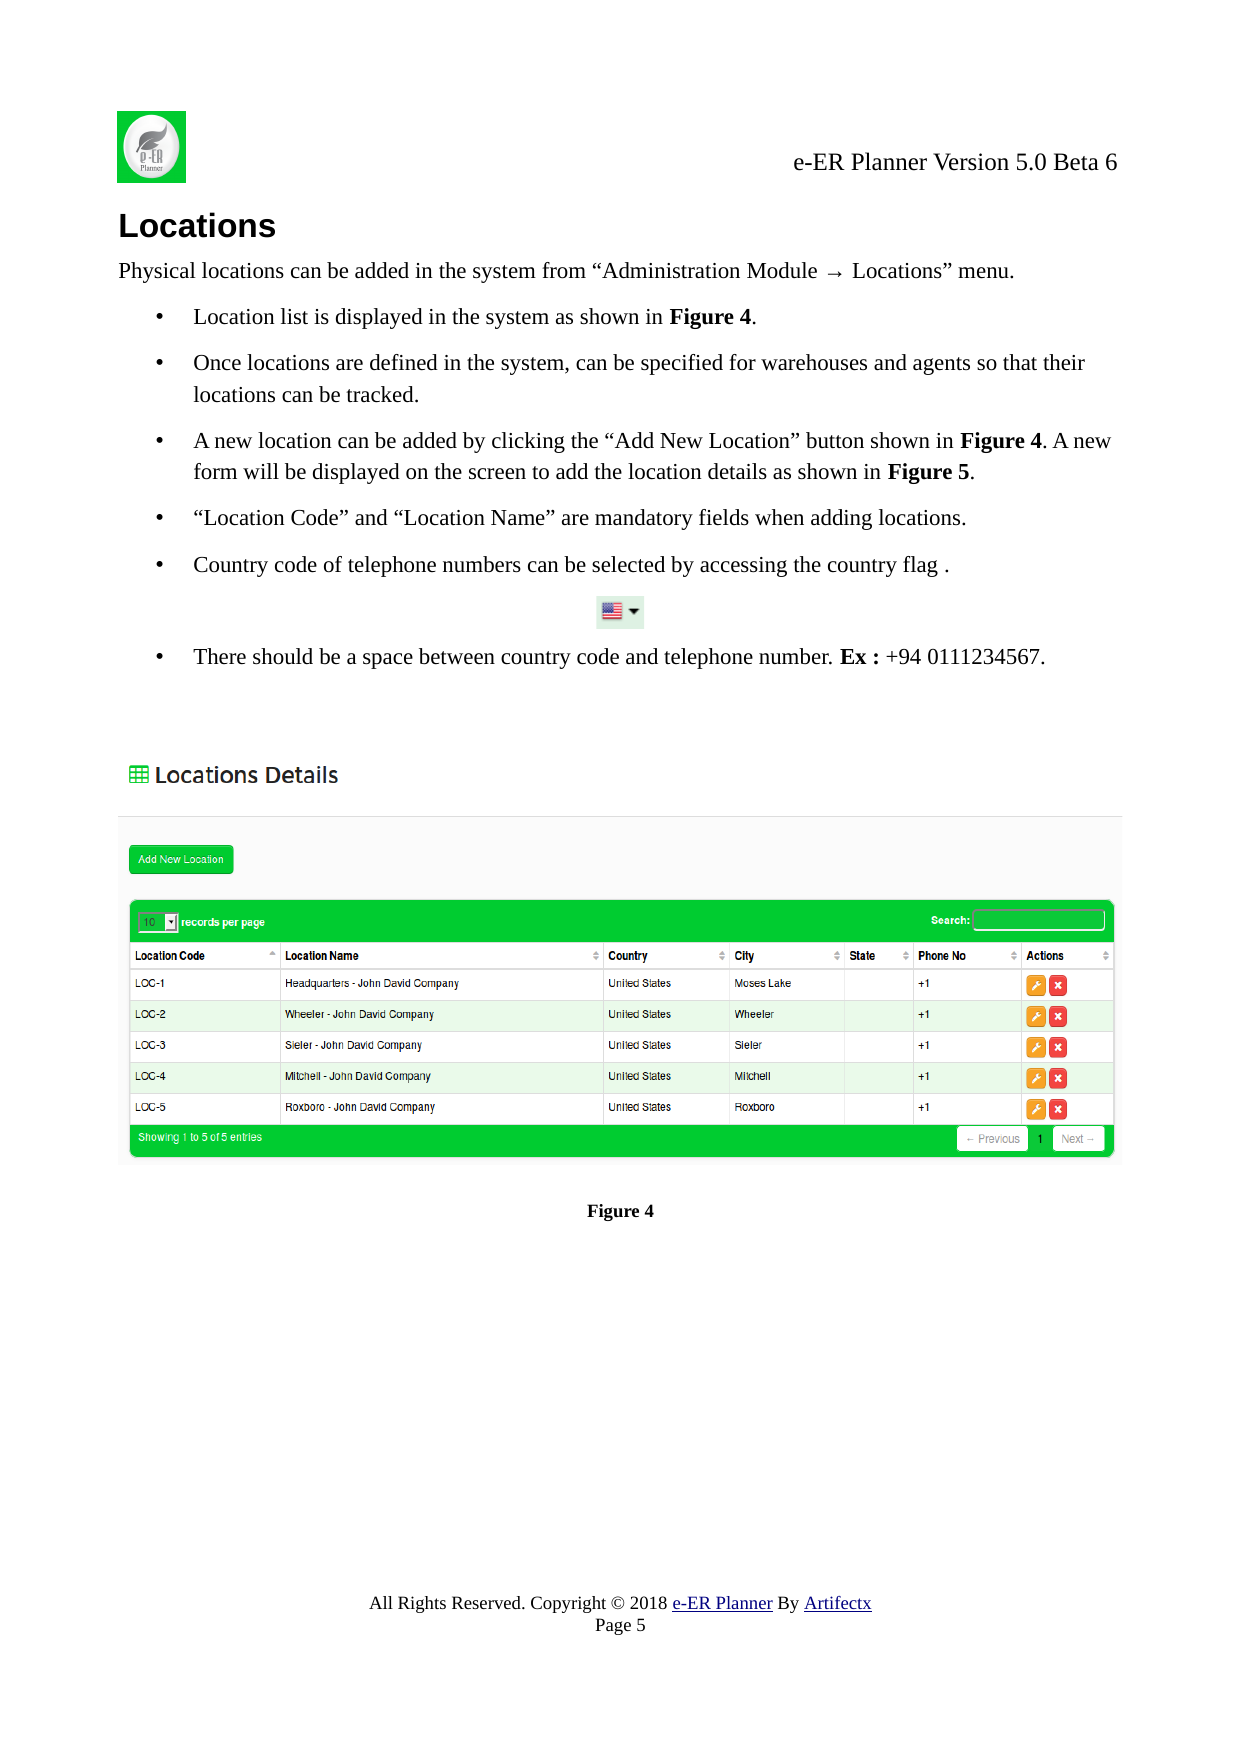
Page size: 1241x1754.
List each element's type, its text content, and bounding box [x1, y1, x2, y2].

picture [596, 596, 645, 629]
picture [118, 752, 1123, 1165]
list A new location can be added by clicking the “Add New Location” button shown in Figure 4. A new form will be displayed on the screen to add the location details as shown in Figure 5. [156, 427, 1122, 485]
list Location list is displayed in the system as shown in Figure 4. [156, 303, 1122, 329]
text Physical locations can be added in the system from “Administration Module → Locations” menu. [118, 257, 1122, 283]
list “Location Code” and “Location Name” are mandatory fields when adding locations. [156, 504, 1122, 531]
list Once locations are defined in the system, can be specified for warehouses and agents so that their locations can be tracked. [156, 349, 1122, 407]
list There should be a space between country code and telephone number. Ex : +94 0111234567. [156, 643, 1122, 669]
text Figure 4 [118, 1199, 1122, 1221]
picture [117, 111, 186, 183]
list Country code of telephone numbers can be selected by accessing the country flag . [156, 551, 1122, 577]
subtitle Locations [118, 206, 1122, 244]
